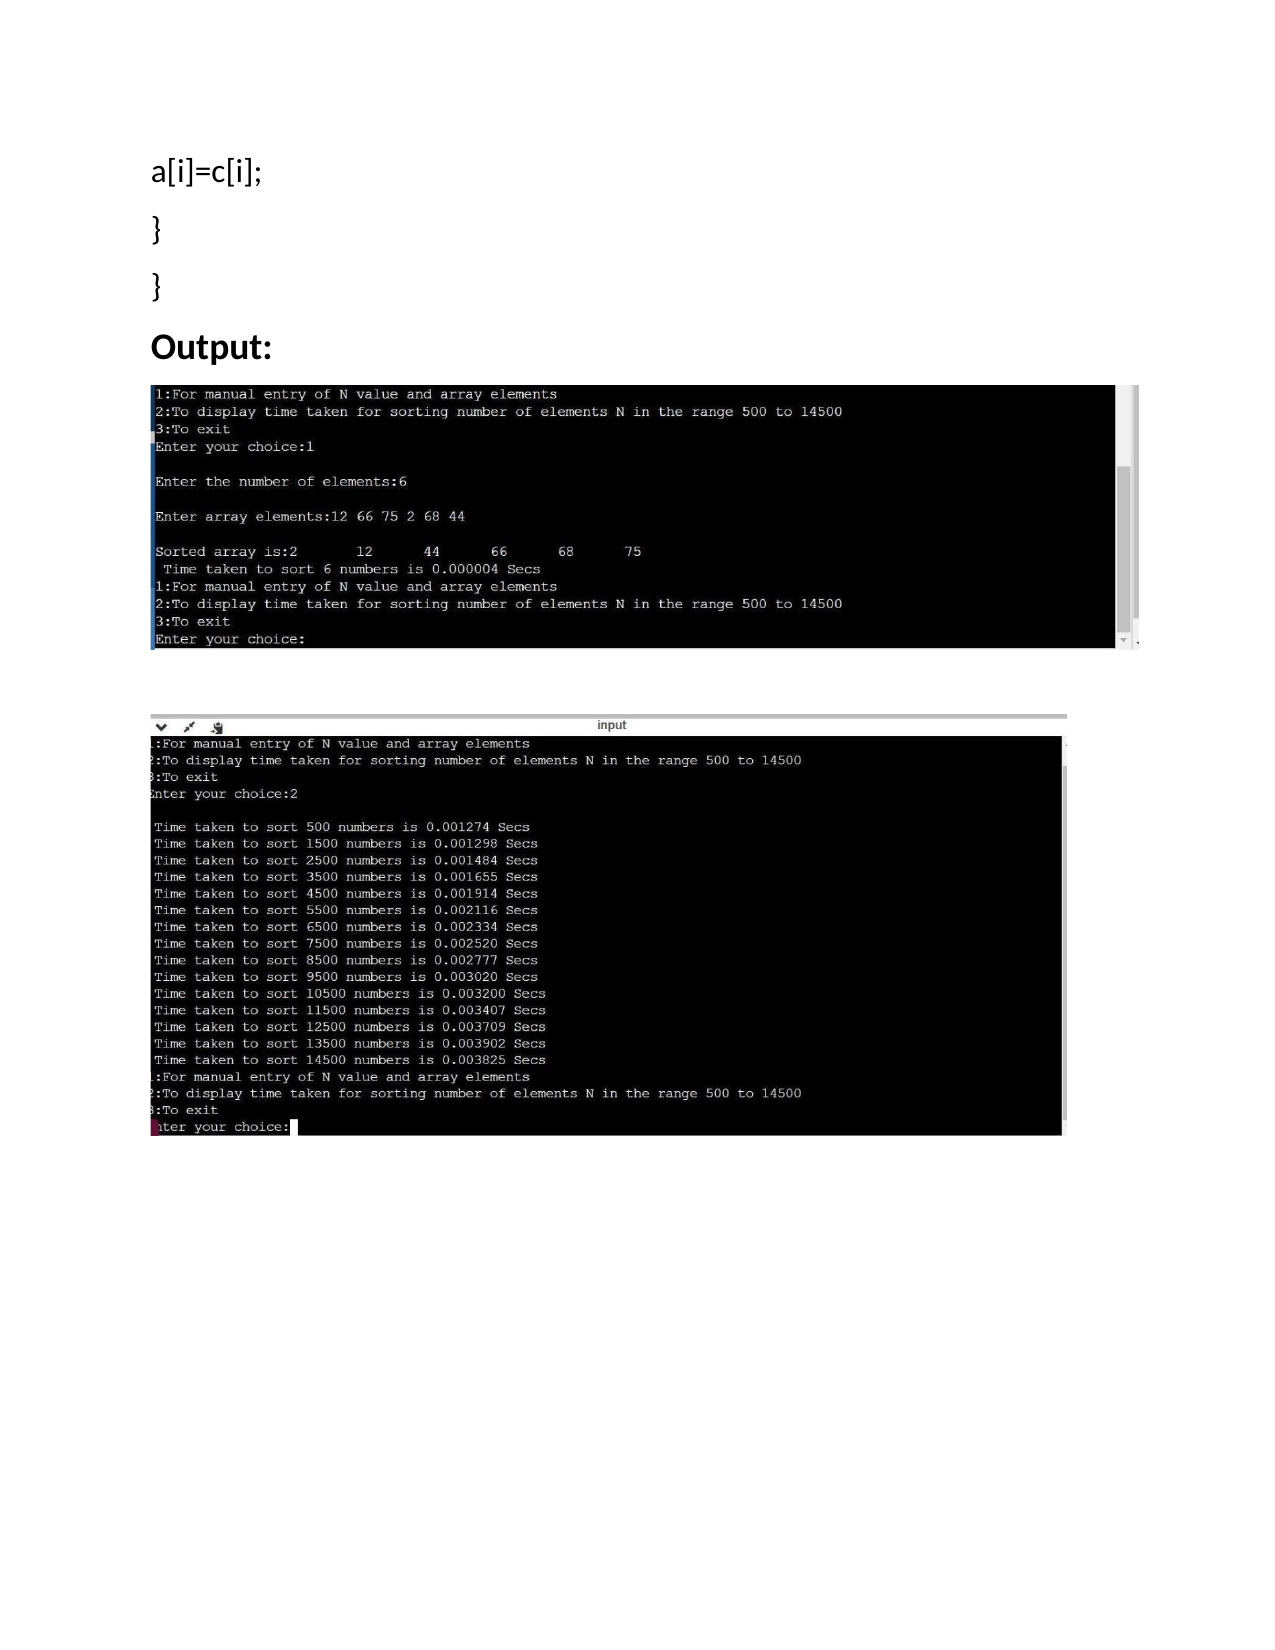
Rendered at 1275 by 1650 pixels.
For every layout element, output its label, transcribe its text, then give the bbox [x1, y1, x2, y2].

text } [151, 266, 1179, 306]
picture [150, 385, 1139, 650]
text } [151, 208, 1179, 248]
text a[i]=c[i]; [151, 150, 1179, 191]
picture [150, 714, 1067, 1136]
text Output: [151, 323, 1179, 369]
